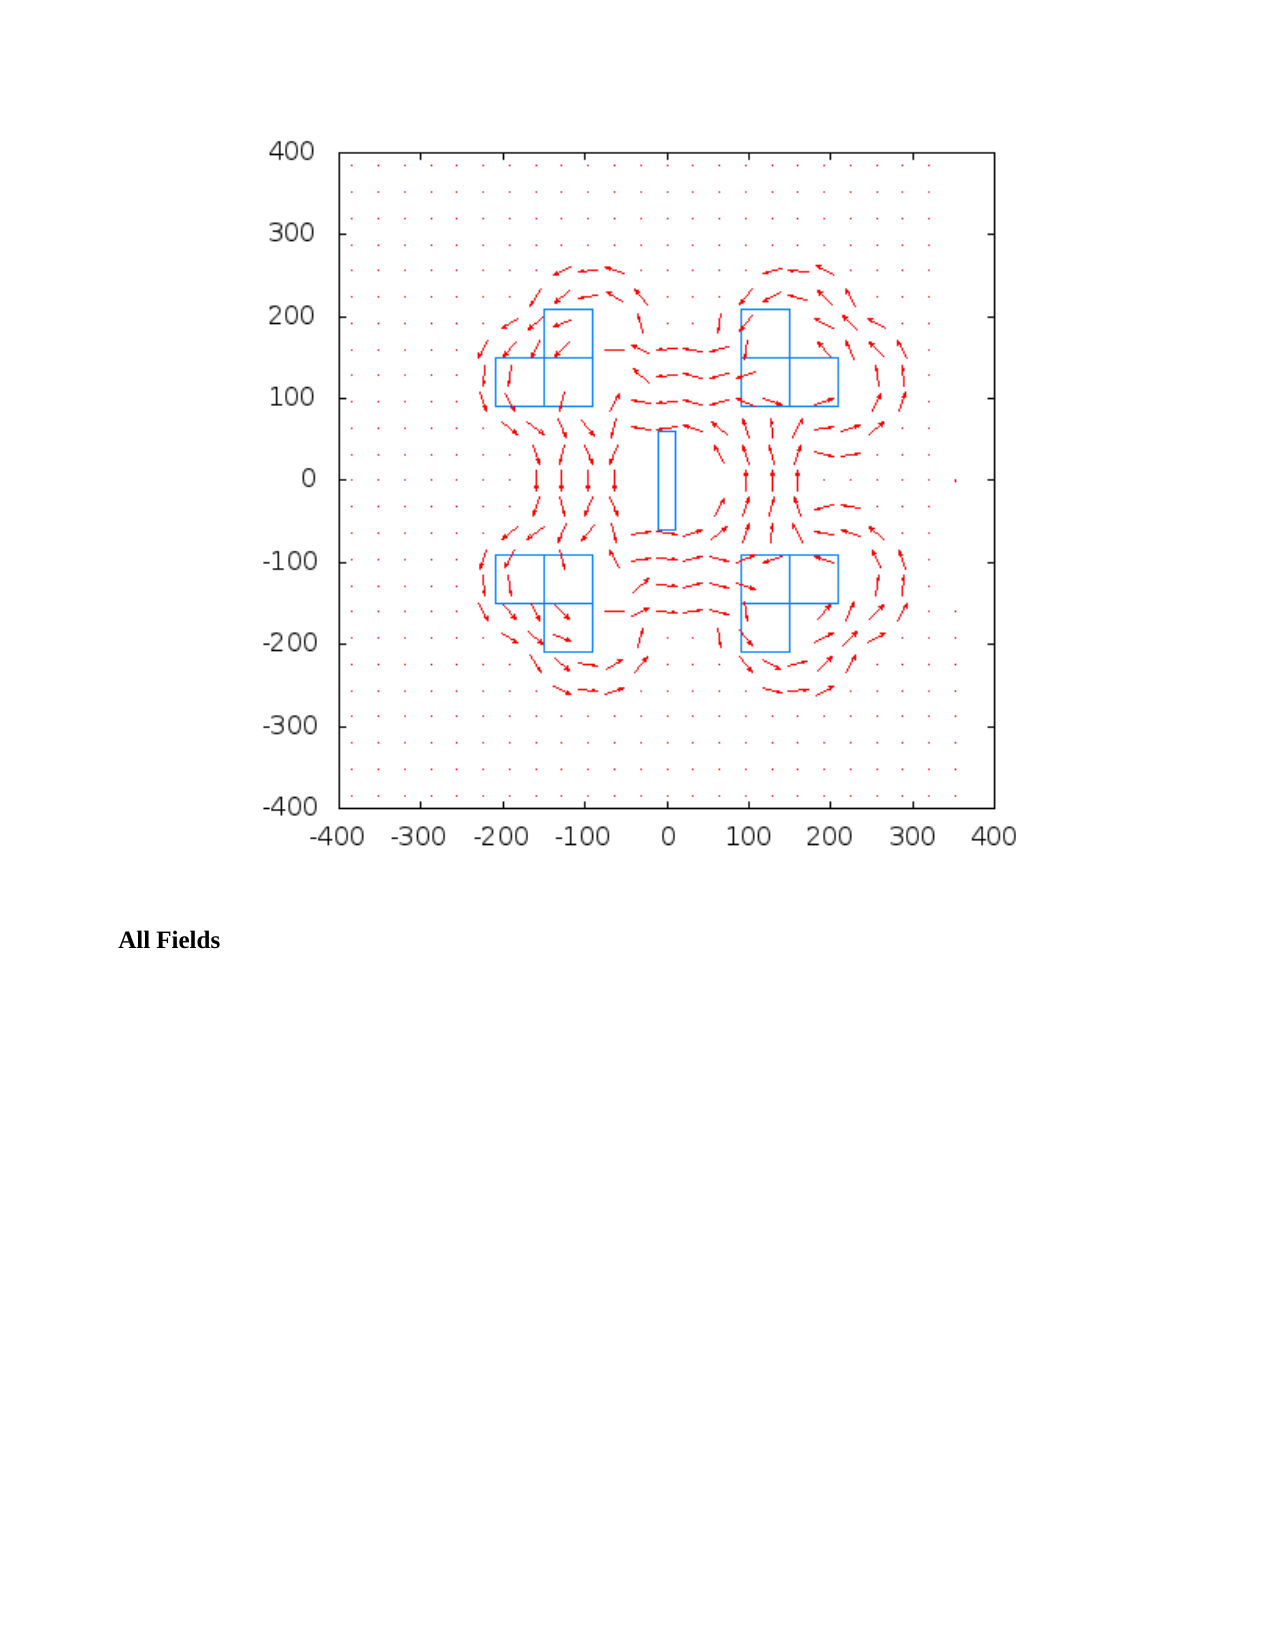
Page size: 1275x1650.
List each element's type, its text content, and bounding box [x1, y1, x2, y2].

text All Fields [118, 926, 1157, 954]
picture [137, 118, 1138, 869]
